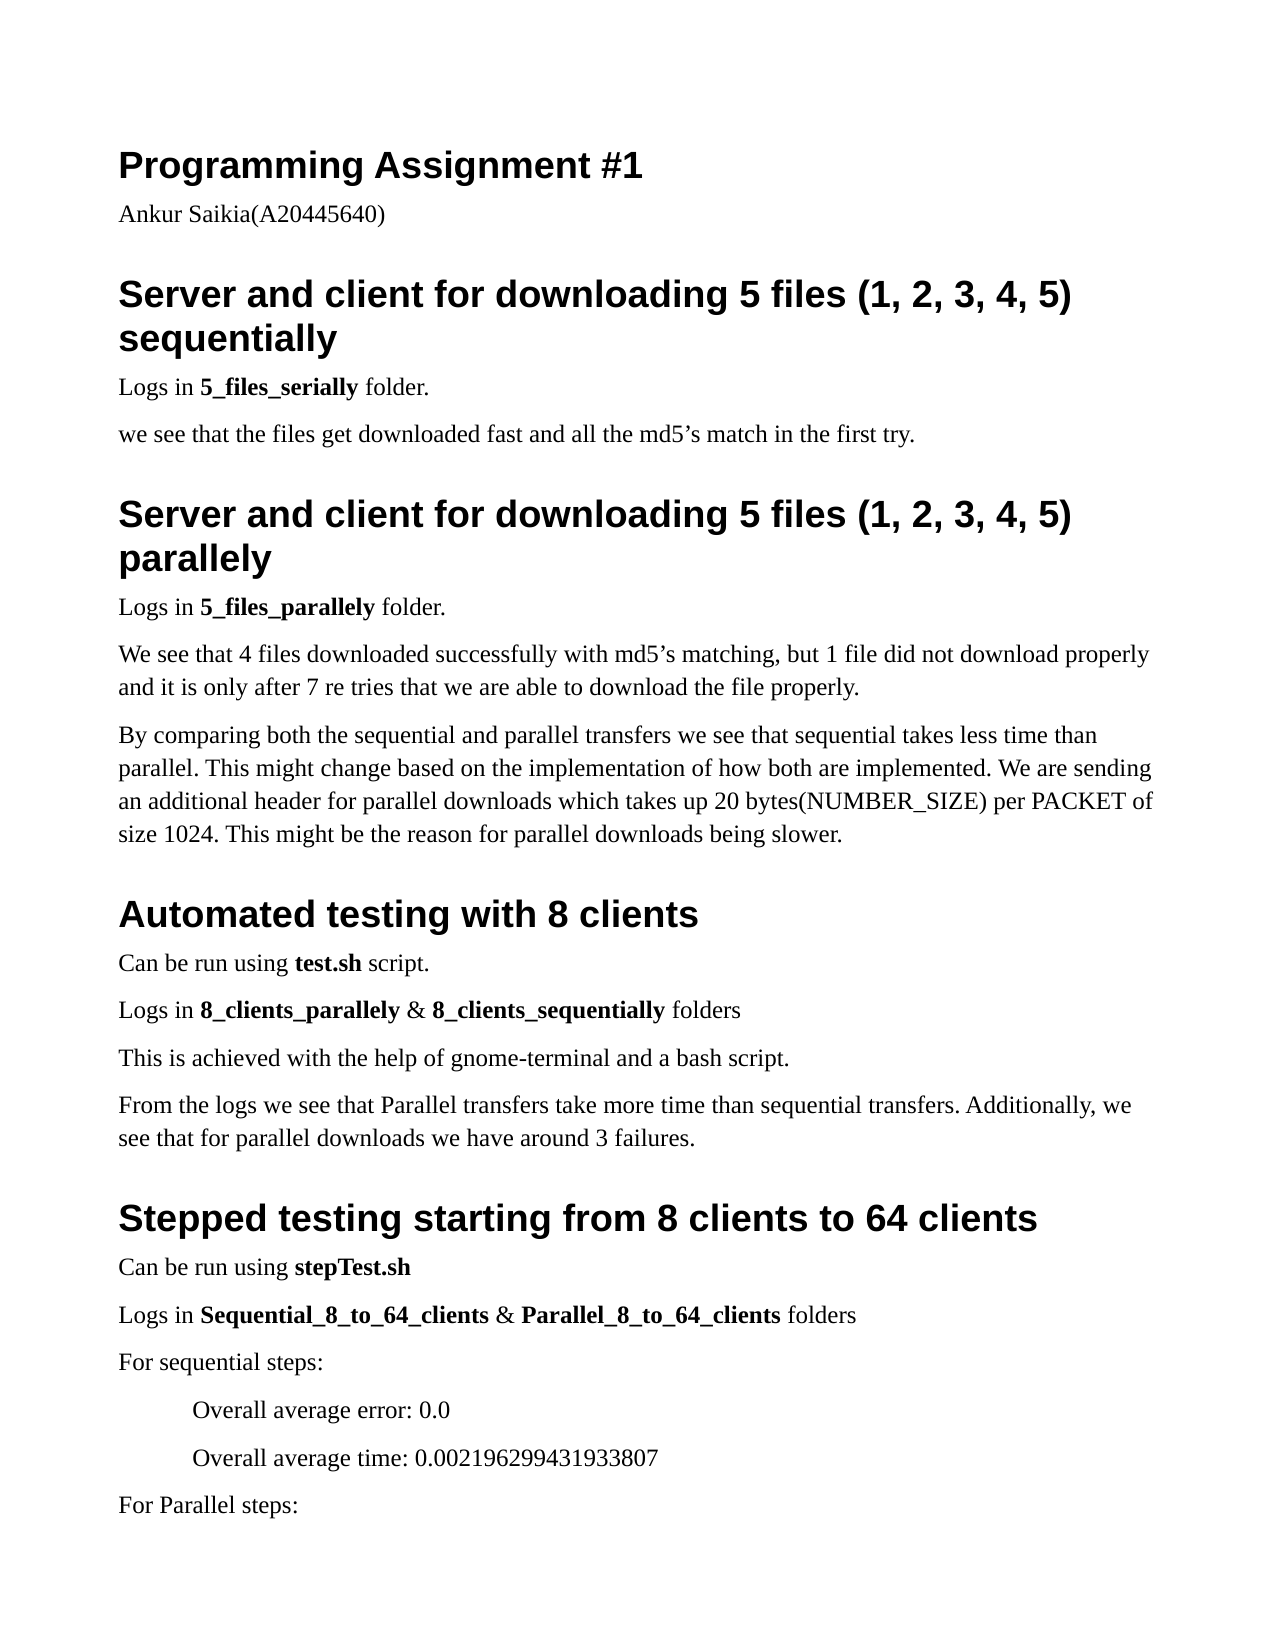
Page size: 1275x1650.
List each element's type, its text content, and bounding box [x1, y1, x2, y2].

subtitle Automated testing with 8 clients [118, 892, 1157, 935]
subtitle Stepped testing starting from 8 clients to 64 clients [118, 1196, 1157, 1240]
text Ankur Saikia(A20445640) [118, 199, 1157, 228]
text By comparing both the sequential and parallel transfers we see that sequential takes less time than parallel. This might change based on the implementation of how both are implemented. We are sending an additional header for parallel downloads which takes up 20 bytes(NUMBER_SIZE) per PACKET of size 1024. This might be the reason for parallel downloads being slower. [118, 720, 1157, 848]
text Overall average error: 0.0 [118, 1395, 1157, 1424]
text This is achieved with the help of gnome-terminal and a bash script. [118, 1043, 1157, 1072]
text Overall average time: 0.002196299431933807 [118, 1443, 1157, 1471]
text Logs in Sequential_8_to_64_clients & Parallel_8_to_64_clients folders [118, 1300, 1157, 1329]
subtitle Server and client for downloading 5 files (1, 2, 3, 4, 5) sequentially [118, 272, 1157, 359]
text From the logs we see that Parallel transfers take more time than sequential transfers. Additionally, we see that for parallel downloads we have around 3 failures. [118, 1091, 1157, 1152]
text Logs in 5_files_parallely folder. [118, 592, 1157, 620]
text Logs in 5_files_serially folder. [118, 372, 1157, 400]
text We see that 4 files downloaded successfully with md5’s matching, but 1 file did not download properly and it is only after 7 re tries that we are able to download the file properly. [118, 639, 1157, 701]
text Can be run using test.sh script. [118, 948, 1157, 976]
text For sequential steps: [118, 1347, 1157, 1376]
subtitle Server and client for downloading 5 files (1, 2, 3, 4, 5) parallely [118, 492, 1157, 579]
text we see that the files get downloaded fast and all the md5’s match in the first try. [118, 419, 1157, 448]
text Logs in 8_clients_parallely & 8_clients_sequentially folders [118, 995, 1157, 1024]
subtitle Programming Assignment #1 [118, 143, 1157, 187]
text For Parallel steps: [118, 1490, 1157, 1519]
text Can be run using stepTest.sh [118, 1252, 1157, 1281]
